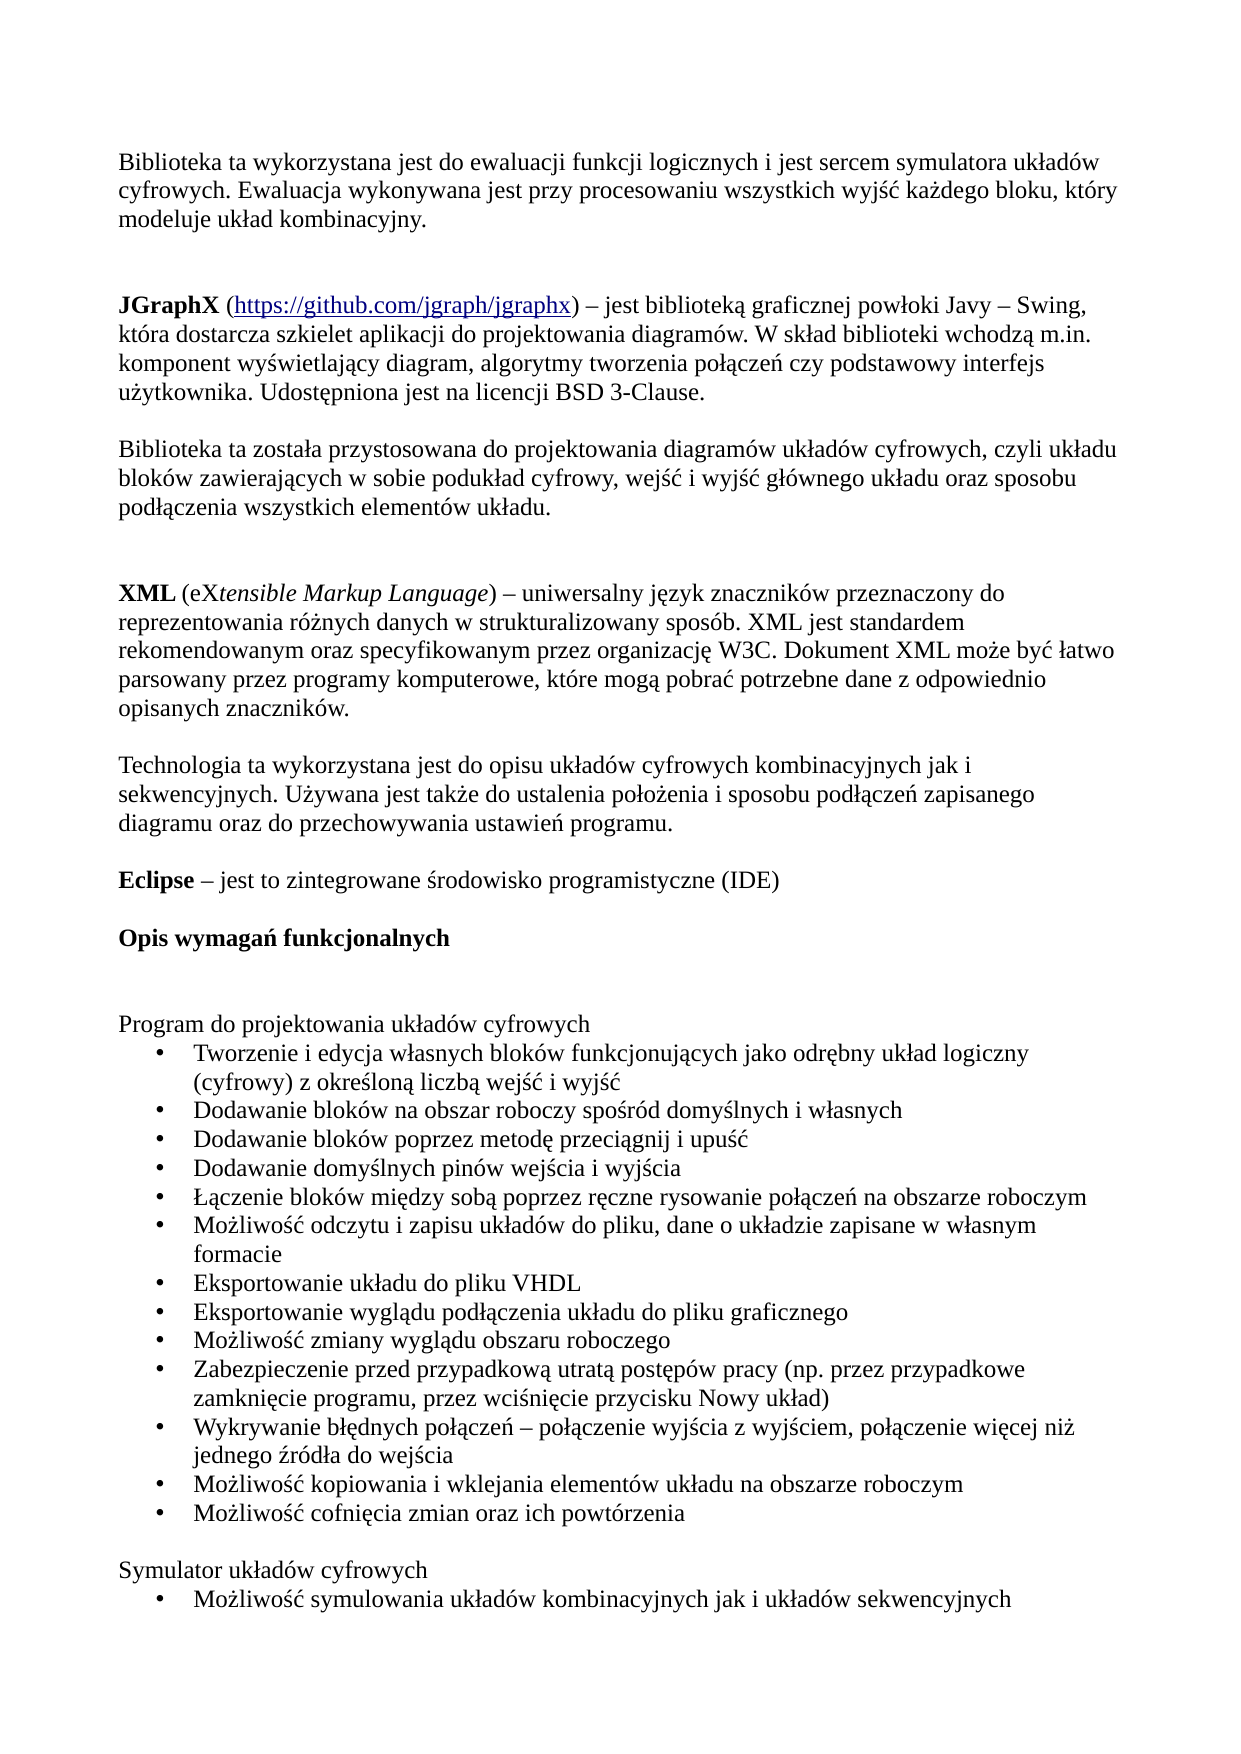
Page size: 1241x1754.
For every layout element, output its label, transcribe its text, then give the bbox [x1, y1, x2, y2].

list Dodawanie bloków na obszar roboczy spośród domyślnych i własnych [156, 1096, 1122, 1124]
list Możliwość zmiany wyglądu obszaru roboczego [156, 1326, 1122, 1354]
text Technologia ta wykorzystana jest do opisu układów cyfrowych kombinacyjnych jak i sekwencyjnych. Używana jest także do ustalenia położenia i sposobu podłączeń zapisanego diagramu oraz do przechowywania ustawień programu. [118, 751, 1122, 837]
text JGraphX (https://github.com/jgraph/jgraphx) – jest biblioteką graficznej powłoki Javy – Swing, która dostarcza szkielet aplikacji do projektowania diagramów. W skład biblioteki wchodzą m.in. komponent wyświetlający diagram, algorytmy tworzenia połączeń czy podstawowy interfejs użytkownika. Udostępniona jest na licencji BSD 3-Clause. [118, 291, 1122, 406]
list Eksportowanie układu do pliku VHDL [156, 1268, 1122, 1297]
list Eksportowanie wyglądu podłączenia układu do pliku graficznego [156, 1297, 1122, 1326]
text Symulator układów cyfrowych [118, 1556, 1122, 1584]
text XML (eXtensible Markup Language) – uniwersalny język znaczników przeznaczony do reprezentowania różnych danych w strukturalizowany sposób. XML jest standardem rekomendowanym oraz specyfikowanym przez organizację W3C. Dokument XML może być łatwo parsowany przez programy komputerowe, które mogą pobrać potrzebne dane z odpowiednio opisanych znaczników. [118, 578, 1122, 722]
list Dodawanie bloków poprzez metodę przeciągnij i upuść [156, 1124, 1122, 1153]
text Eclipse – jest to zintegrowane środowisko programistyczne (IDE) [118, 866, 1122, 894]
list Możliwość kopiowania i wklejania elementów układu na obszarze roboczym [156, 1469, 1122, 1498]
text Program do projektowania układów cyfrowych [118, 1009, 1122, 1038]
list Możliwość odczytu i zapisu układów do pliku, dane o układzie zapisane w własnym formacie [156, 1211, 1122, 1268]
list Tworzenie i edycja własnych bloków funkcjonujących jako odrębny układ logiczny (cyfrowy) z określoną liczbą wejść i wyjść [156, 1038, 1122, 1096]
list Zabezpieczenie przed przypadkową utratą postępów pracy (np. przez przypadkowe zamknięcie programu, przez wciśnięcie przycisku Nowy układ) [156, 1354, 1122, 1412]
text Biblioteka ta została przystosowana do projektowania diagramów układów cyfrowych, czyli układu bloków zawierających w sobie podukład cyfrowy, wejść i wyjść głównego układu oraz sposobu podłączenia wszystkich elementów układu. [118, 434, 1122, 521]
list Dodawanie domyślnych pinów wejścia i wyjścia [156, 1153, 1122, 1182]
text Biblioteka ta wykorzystana jest do ewaluacji funkcji logicznych i jest sercem symulatora układów cyfrowych. Ewaluacja wykonywana jest przy procesowaniu wszystkich wyjść każdego bloku, który modeluje układ kombinacyjny. [118, 147, 1122, 233]
text Opis wymagań funkcjonalnych [118, 923, 1122, 952]
list Możliwość cofnięcia zmian oraz ich powtórzenia [156, 1498, 1122, 1527]
list Możliwość symulowania układów kombinacyjnych jak i układów sekwencyjnych [156, 1584, 1122, 1613]
list Łączenie bloków między sobą poprzez ręczne rysowanie połączeń na obszarze roboczym [156, 1182, 1122, 1211]
list Wykrywanie błędnych połączeń – połączenie wyjścia z wyjściem, połączenie więcej niż jednego źródła do wejścia [156, 1412, 1122, 1469]
